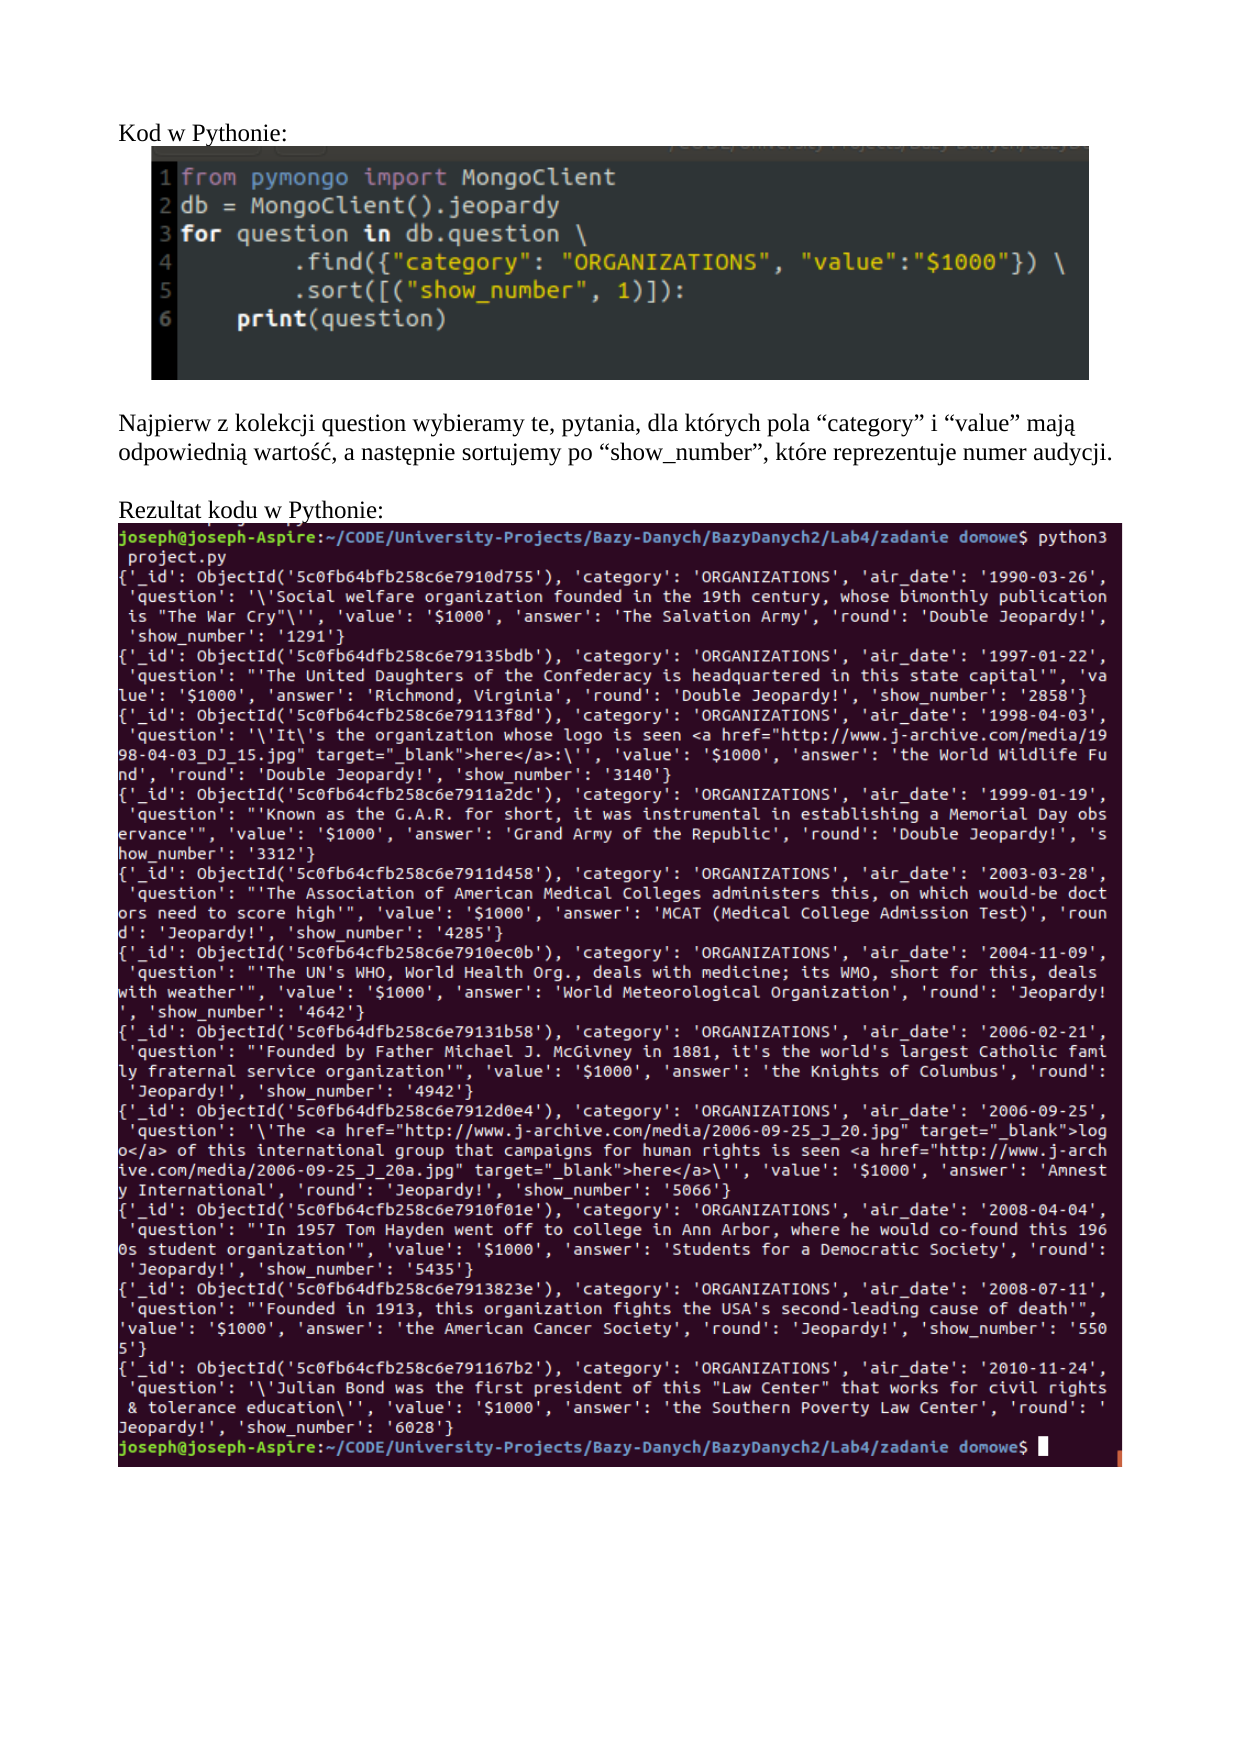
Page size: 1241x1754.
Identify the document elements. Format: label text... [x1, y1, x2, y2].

text Rezultat kodu w Pythonie: [118, 495, 1122, 523]
picture [151, 146, 1089, 380]
picture [118, 523, 1123, 1467]
text Kod w Pythonie: [118, 118, 1122, 147]
text Najpierw z kolekcji question wybieramy te, pytania, dla których pola “category” i “value” mają odpowiednią wartość, a następnie sortujemy po “show_number”, które reprezentuje numer audycji. [118, 408, 1122, 466]
